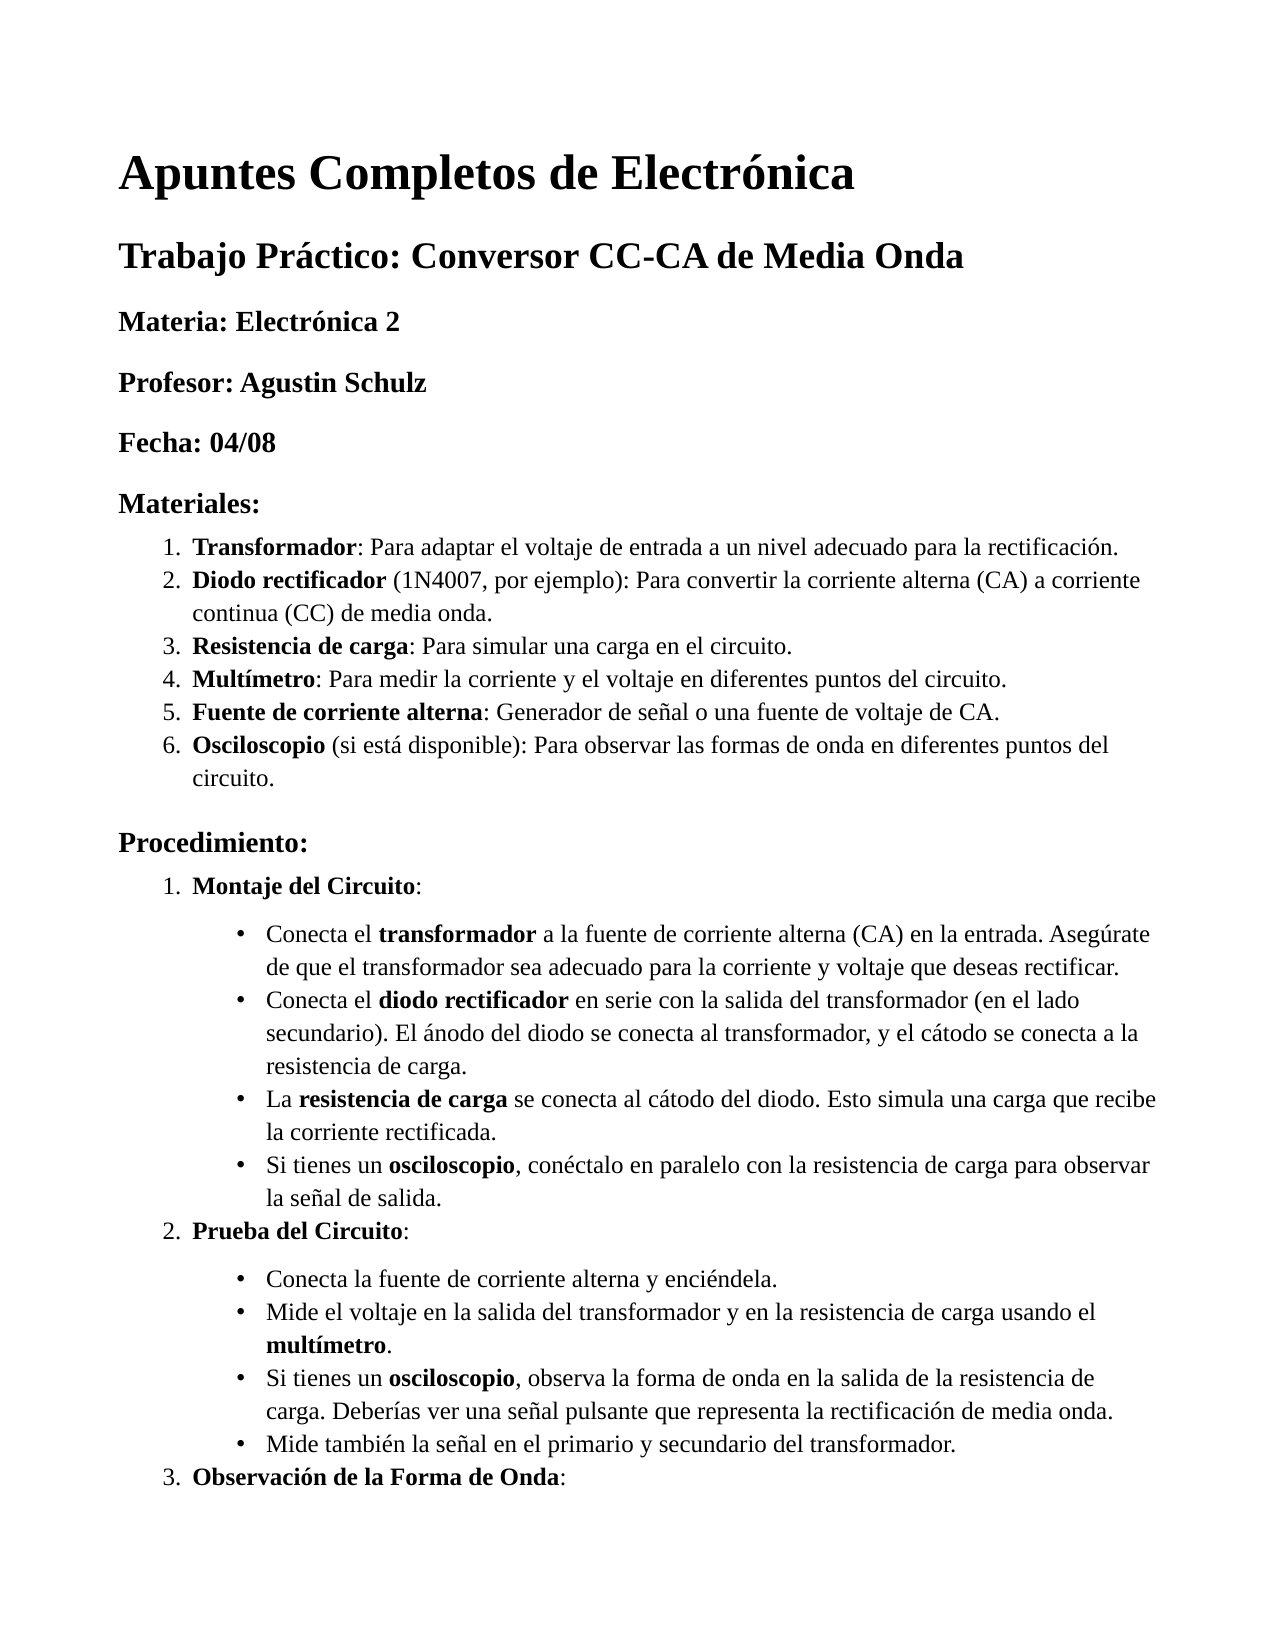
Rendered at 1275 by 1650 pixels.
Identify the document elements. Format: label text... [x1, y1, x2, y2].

list Observación de la Forma de Onda: [162, 1462, 1157, 1491]
list Si tienes un osciloscopio, conéctalo en paralelo con la resistencia de carga para observar la señal de salida. [236, 1150, 1157, 1212]
list Conecta el diodo rectificador en serie con la salida del transformador (en el lado secundario). El ánodo del diodo se conecta al transformador, y el cátodo se conecta a la resistencia de carga. [236, 985, 1157, 1080]
list Resistencia de carga: Para simular una carga en el circuito. [162, 631, 1157, 660]
list Osciloscopio (si está disponible): Para observar las formas de onda en diferentes puntos del circuito. [162, 730, 1157, 792]
list Montaje del Circuito: [162, 871, 1157, 900]
list Multímetro: Para medir la corriente y el voltaje en diferentes puntos del circuito. [162, 664, 1157, 693]
subtitle Apuntes Completos de Electrónica [118, 143, 1157, 201]
subtitle Materiales: [118, 486, 1157, 519]
subtitle Procedimiento: [118, 825, 1157, 859]
list Diodo rectificador (1N4007, por ejemplo): Para convertir la corriente alterna (CA) a corriente continua (CC) de media onda. [162, 565, 1157, 627]
list Fuente de corriente alterna: Generador de señal o una fuente de voltaje de CA. [162, 697, 1157, 726]
list Conecta el transformador a la fuente de corriente alterna (CA) en la entrada. Asegúrate de que el transformador sea adecuado para la corriente y voltaje que deseas rectificar. [236, 919, 1157, 981]
list La resistencia de carga se conecta al cátodo del diodo. Esto simula una carga que recibe la corriente rectificada. [236, 1084, 1157, 1146]
list Si tienes un osciloscopio, observa la forma de onda en la salida de la resistencia de carga. Deberías ver una señal pulsante que representa la rectificación de media onda. [236, 1363, 1157, 1425]
subtitle Materia: Electrónica 2 [118, 304, 1157, 338]
list Mide también la señal en el primario y secundario del transformador. [236, 1429, 1157, 1458]
subtitle Profesor: Agustin Schulz [118, 365, 1157, 398]
subtitle Fecha: 04/08 [118, 425, 1157, 459]
subtitle Trabajo Práctico: Conversor CC-CA de Media Onda [118, 234, 1157, 277]
list Conecta la fuente de corriente alterna y enciéndela. [236, 1264, 1157, 1293]
list Prueba del Circuito: [162, 1216, 1157, 1245]
list Mide el voltaje en la salida del transformador y en la resistencia de carga usando el multímetro. [236, 1297, 1157, 1359]
list Transformador: Para adaptar el voltaje de entrada a un nivel adecuado para la rectificación. [162, 532, 1157, 561]
